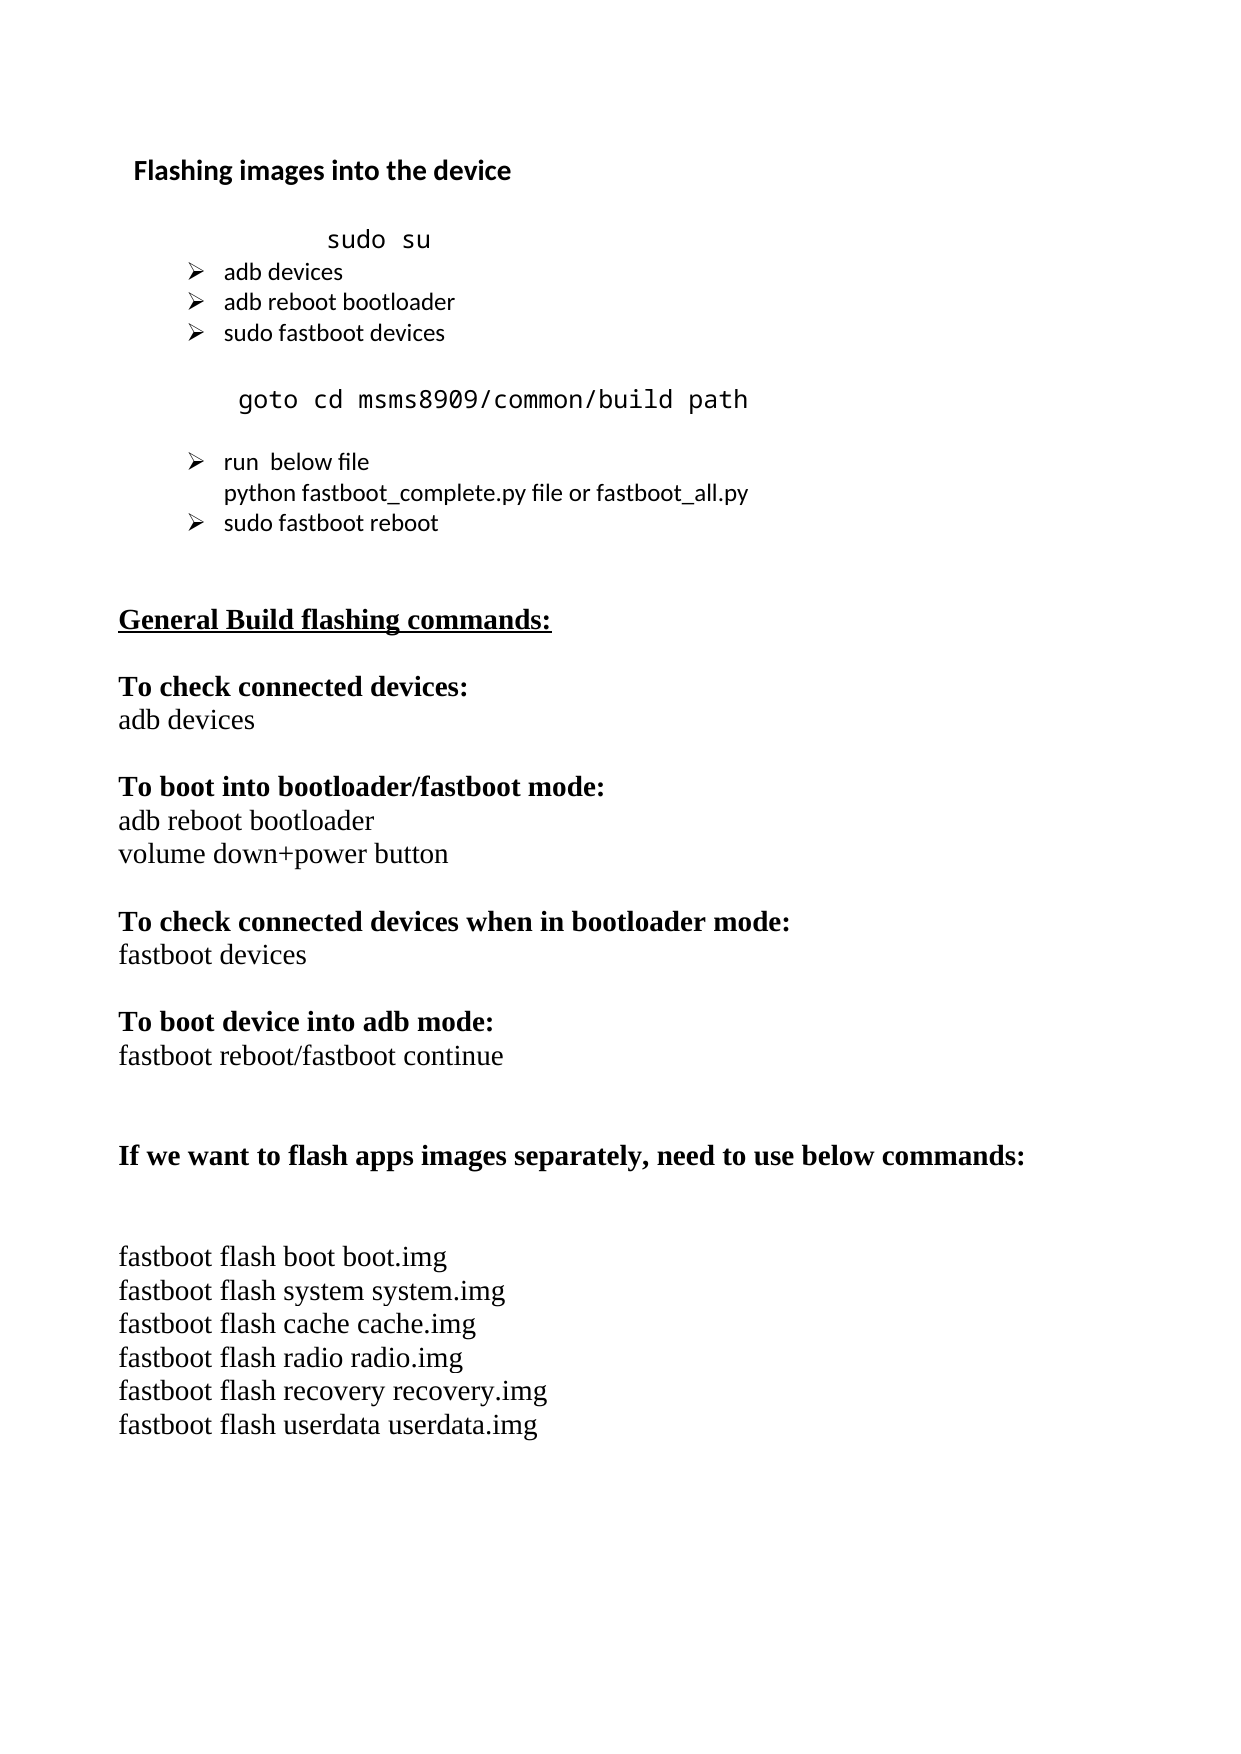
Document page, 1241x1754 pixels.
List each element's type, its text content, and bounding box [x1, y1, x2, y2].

text fastboot flash cache cache.img [118, 1306, 1122, 1340]
list python fastboot_complete.py file or fastboot_all.py [186, 477, 1122, 507]
text To check connected devices when in bootloader mode: [118, 904, 1122, 937]
text fastboot flash system system.img [118, 1273, 1122, 1306]
list sudo fastboot devices [186, 317, 1122, 347]
list run below file [186, 446, 1122, 477]
text fastboot flash userdata userdata.img [118, 1407, 1122, 1440]
text fastboot reboot/fastboot continue [118, 1038, 1122, 1071]
text Flashing images into the device [118, 152, 1122, 188]
list adb devices [186, 256, 1122, 286]
text fastboot devices [118, 937, 1122, 971]
text To boot device into adb mode: [118, 1004, 1122, 1038]
text volume down+power button [118, 837, 1122, 870]
text fastboot flash recovery recovery.img [118, 1373, 1122, 1407]
text fastboot flash boot boot.img [118, 1239, 1122, 1273]
text adb devices [118, 702, 1122, 736]
list sudo fastboot reboot [186, 507, 1122, 538]
text To check connected devices: [118, 669, 1122, 702]
text fastboot flash radio radio.img [118, 1340, 1122, 1373]
list adb reboot bootloader [186, 286, 1122, 317]
text adb reboot bootloader [118, 803, 1122, 837]
text sudo su [118, 222, 1122, 256]
text If we want to flash apps images separately, need to use below commands: [118, 1138, 1122, 1172]
text goto cd msms8909/common/build path [118, 382, 1122, 416]
text General Build flashing commands: [118, 602, 1122, 635]
text To boot into bootloader/fastboot mode: [118, 769, 1122, 803]
